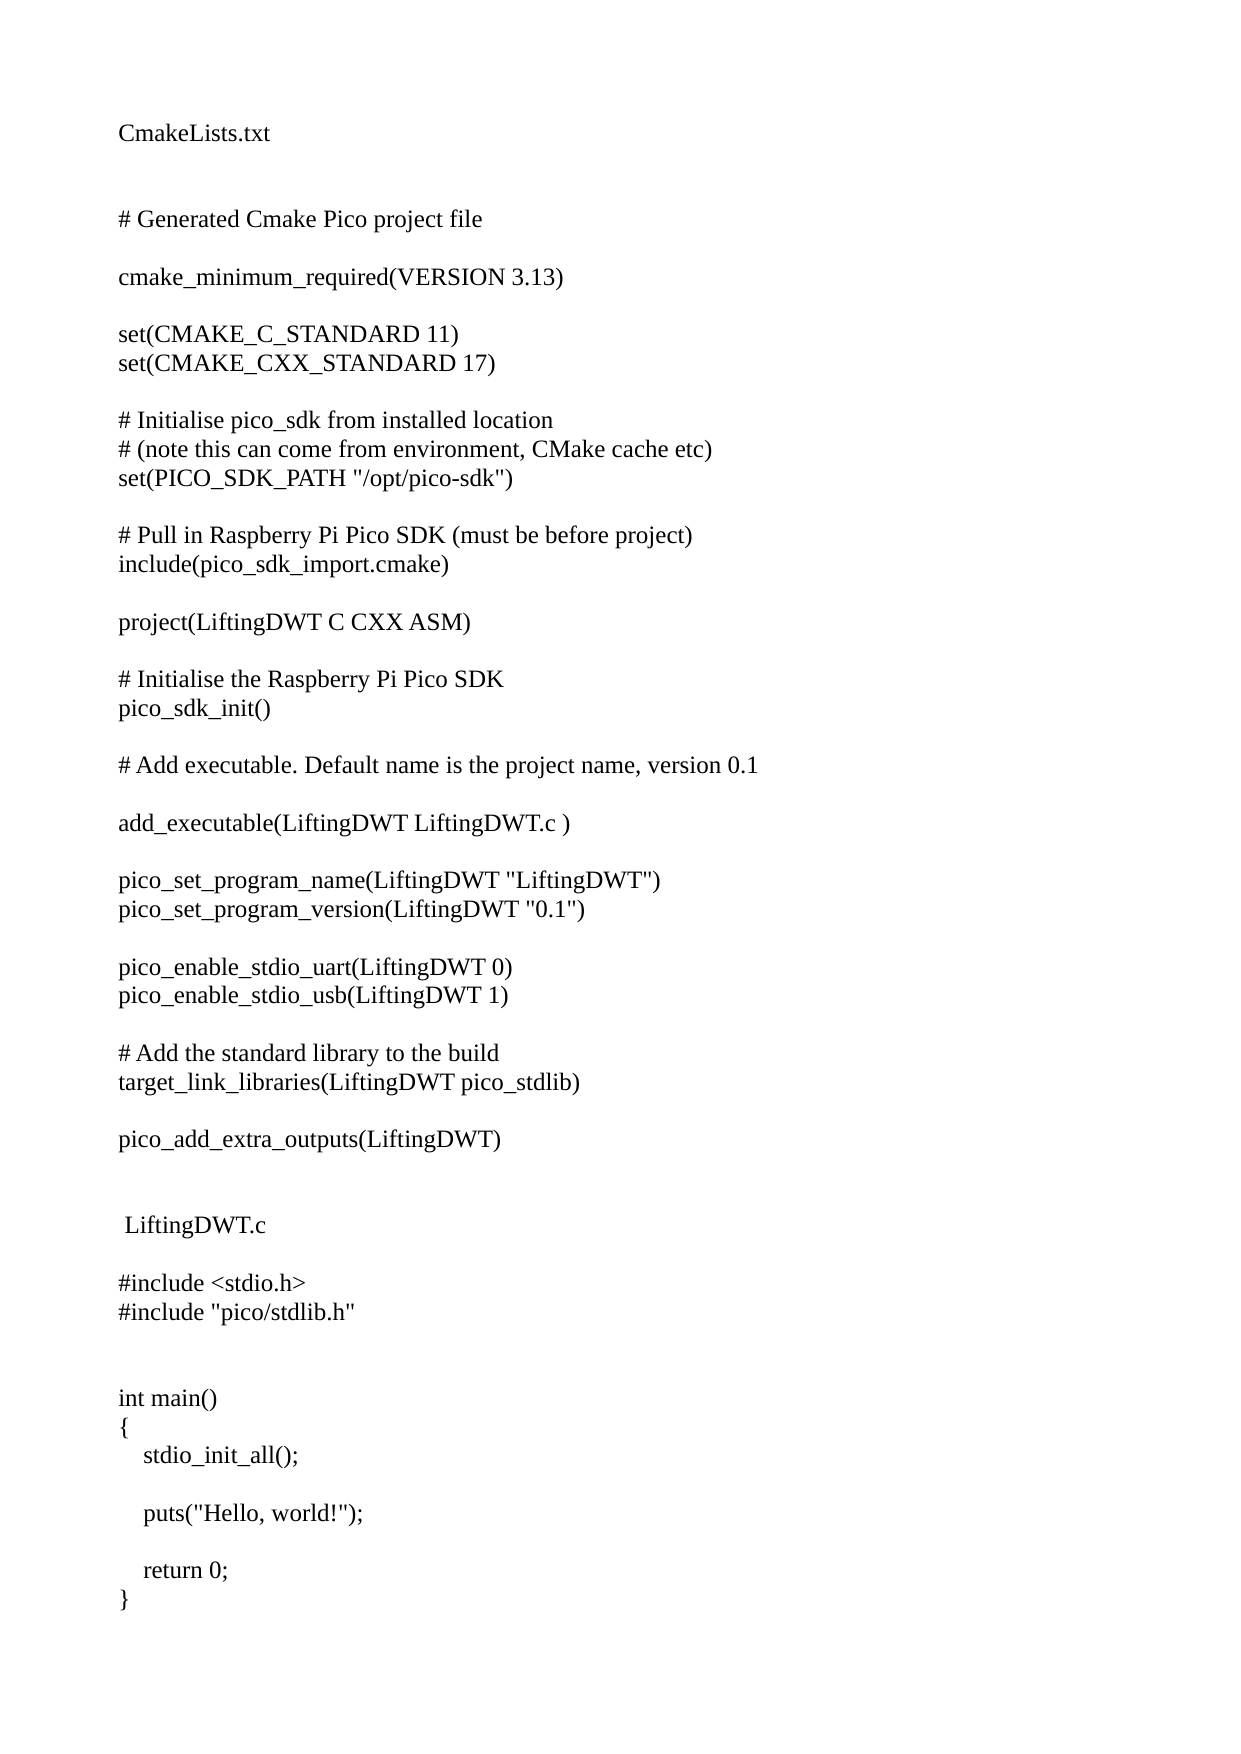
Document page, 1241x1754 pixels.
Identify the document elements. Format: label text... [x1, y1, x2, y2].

text CmakeLists.txt [118, 118, 1122, 147]
text # Initialise the Raspberry Pi Pico SDK [118, 664, 1122, 693]
text # Add executable. Default name is the project name, version 0.1 [118, 751, 1122, 779]
text LiftingDWT.c [118, 1211, 1122, 1239]
text stdio_init_all(); [118, 1441, 1122, 1469]
text # Generated Cmake Pico project file [118, 204, 1122, 233]
text } [118, 1584, 1122, 1613]
text #include "pico/stdlib.h" [118, 1297, 1122, 1326]
text cmake_minimum_required(VERSION 3.13) [118, 262, 1122, 291]
text pico_set_program_name(LiftingDWT "LiftingDWT") [118, 866, 1122, 894]
text int main() [118, 1383, 1122, 1412]
text #include <stdio.h> [118, 1268, 1122, 1297]
text pico_add_extra_outputs(LiftingDWT) [118, 1124, 1122, 1153]
text pico_set_program_version(LiftingDWT "0.1") [118, 894, 1122, 923]
text set(PICO_SDK_PATH "/opt/pico-sdk") [118, 463, 1122, 492]
text # (note this can come from environment, CMake cache etc) [118, 434, 1122, 463]
text # Initialise pico_sdk from installed location [118, 406, 1122, 434]
text pico_sdk_init() [118, 693, 1122, 722]
text project(LiftingDWT C CXX ASM) [118, 607, 1122, 636]
text pico_enable_stdio_usb(LiftingDWT 1) [118, 981, 1122, 1009]
text add_executable(LiftingDWT LiftingDWT.c ) [118, 808, 1122, 837]
text set(CMAKE_C_STANDARD 11) [118, 319, 1122, 348]
text # Pull in Raspberry Pi Pico SDK (must be before project) [118, 521, 1122, 549]
text target_link_libraries(LiftingDWT pico_stdlib) [118, 1067, 1122, 1096]
text { [118, 1412, 1122, 1441]
text set(CMAKE_CXX_STANDARD 17) [118, 348, 1122, 377]
text include(pico_sdk_import.cmake) [118, 549, 1122, 578]
text pico_enable_stdio_uart(LiftingDWT 0) [118, 952, 1122, 981]
text return 0; [118, 1556, 1122, 1584]
text puts("Hello, world!"); [118, 1498, 1122, 1527]
text # Add the standard library to the build [118, 1038, 1122, 1067]
